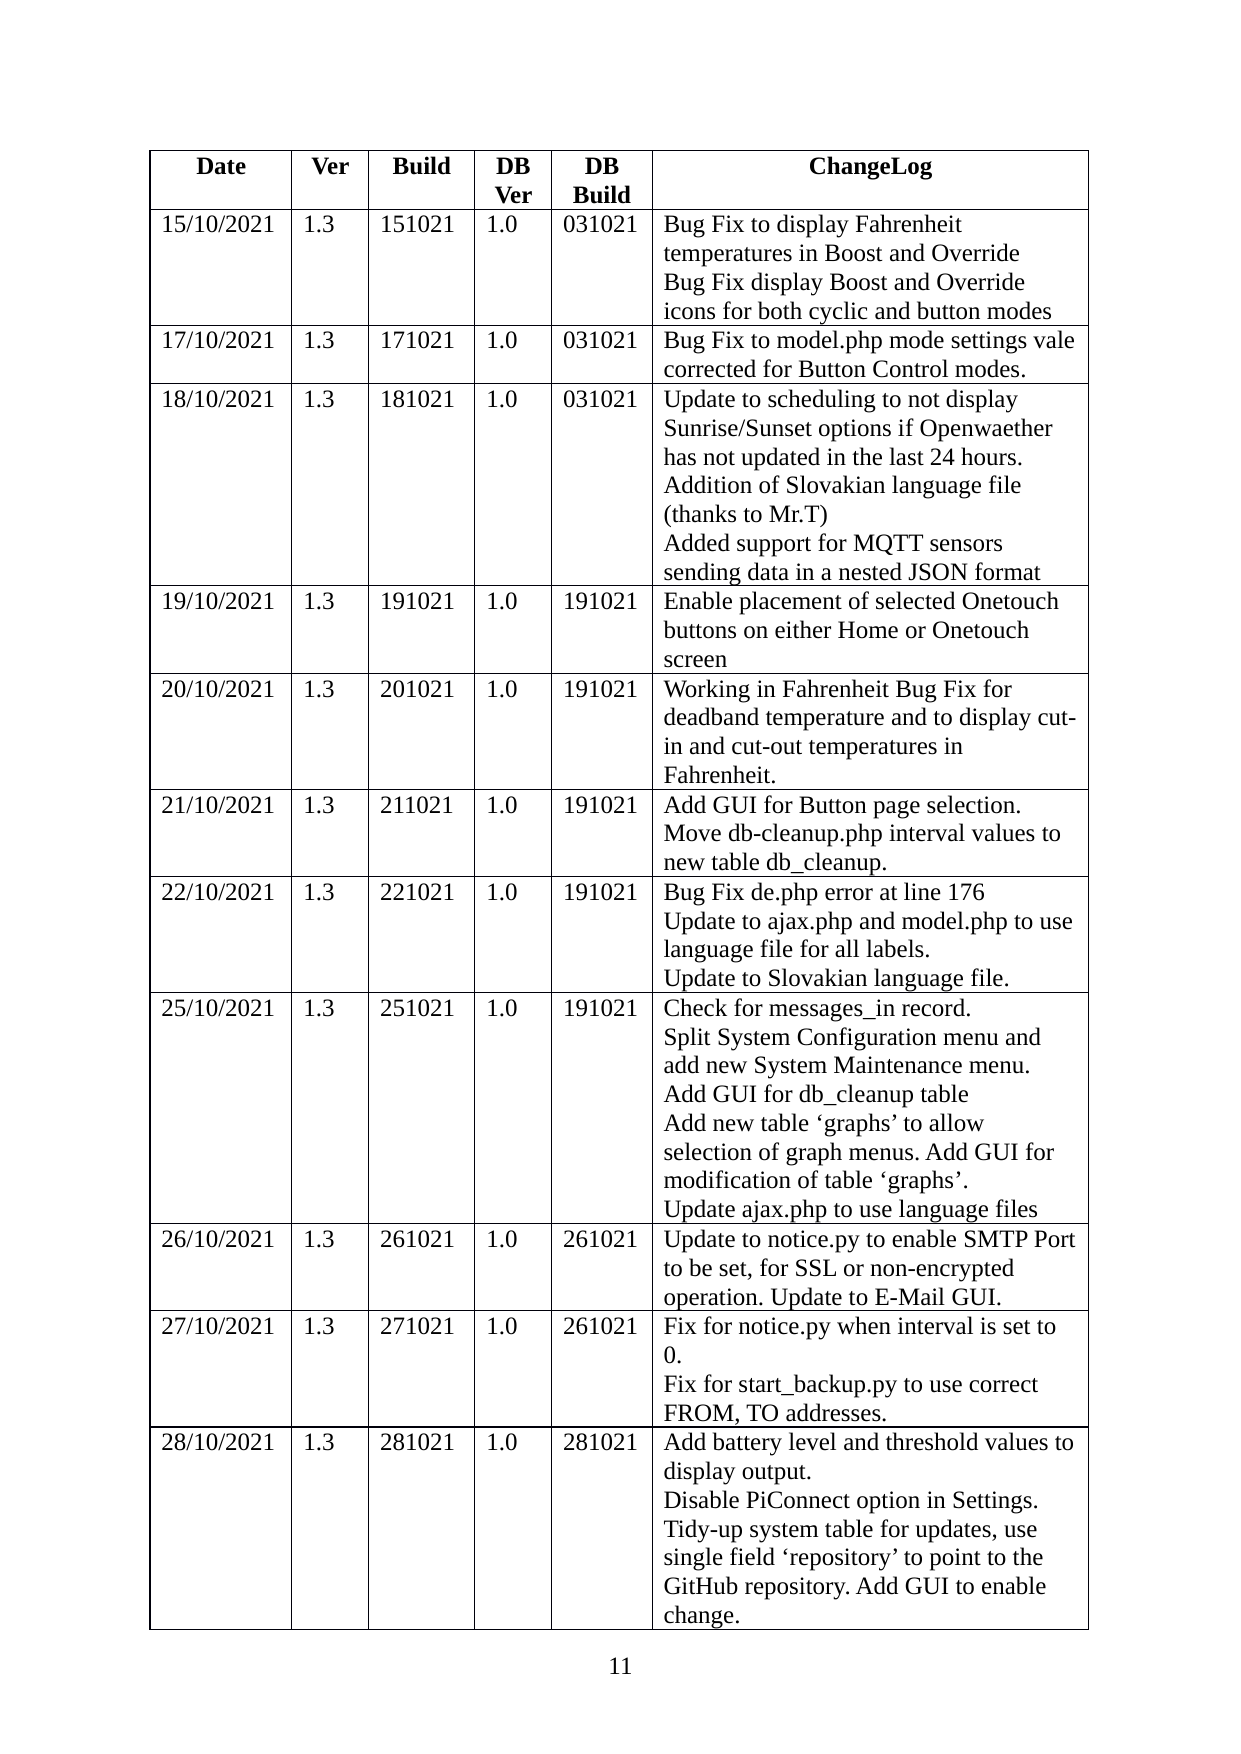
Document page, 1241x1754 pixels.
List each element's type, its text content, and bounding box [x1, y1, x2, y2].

table_cell 191021 [552, 586, 652, 673]
table_cell 17/10/2021 [151, 326, 291, 383]
table_cell 171021 [369, 326, 474, 383]
table_cell 1.3 [292, 790, 368, 876]
table_cell 281021 [552, 1428, 652, 1629]
table_cell 1.0 [475, 384, 551, 585]
table_cell 191021 [369, 586, 474, 673]
table_header Build [369, 151, 474, 208]
table_cell 28/10/2021 [151, 1428, 291, 1629]
table_cell 1.0 [475, 993, 551, 1223]
table_cell 261021 [369, 1224, 474, 1310]
table_cell 1.3 [292, 210, 368, 324]
table_cell 26/10/2021 [151, 1224, 291, 1310]
table_header DB Ver [475, 151, 551, 208]
table_cell 261021 [552, 1311, 652, 1426]
table_cell Working in Fahrenheit Bug Fix for deadband temperature and to display cut-in and cut-out temperatures in Fahrenheit. [653, 674, 1088, 789]
table_cell 1.3 [292, 326, 368, 383]
table_cell 1.3 [292, 586, 368, 673]
table_cell 261021 [552, 1224, 652, 1310]
table_cell 1.3 [292, 1428, 368, 1629]
table_cell 21/10/2021 [151, 790, 291, 876]
table_cell 25/10/2021 [151, 993, 291, 1223]
table_cell 18/10/2021 [151, 384, 291, 585]
table_cell 031021 [552, 210, 652, 324]
table_cell 1.0 [475, 674, 551, 789]
table_cell 031021 [552, 384, 652, 585]
table_cell 201021 [369, 674, 474, 789]
table_cell 1.3 [292, 384, 368, 585]
table_cell 151021 [369, 210, 474, 324]
table_cell 1.0 [475, 1428, 551, 1629]
table_header Ver [292, 151, 368, 208]
table_cell 271021 [369, 1311, 474, 1426]
table_header ChangeLog [653, 151, 1088, 208]
table_cell 221021 [369, 877, 474, 992]
table_cell 1.0 [475, 877, 551, 992]
table_cell 1.3 [292, 674, 368, 789]
table_cell Enable placement of selected Onetouch buttons on either Home or Onetouch screen [653, 586, 1088, 673]
table_cell 1.0 [475, 790, 551, 876]
table_cell 1.0 [475, 1311, 551, 1426]
table_cell 191021 [552, 877, 652, 992]
table_cell 1.0 [475, 326, 551, 383]
table_header DB Build [552, 151, 652, 208]
table_cell 191021 [552, 674, 652, 789]
table_cell Check for messages_in record. Split System Configuration menu and add new System Maintenance menu. Add GUI for db_cleanup table Add new table ‘graphs’ to allow selection of graph menus. Add GUI for modification of table ‘graphs’. Update ajax.php to use language files [653, 993, 1088, 1223]
table_cell Bug Fix de.php error at line 176 Update to ajax.php and model.php to use language file for all labels. Update to Slovakian language file. [653, 877, 1088, 992]
table_cell 27/10/2021 [151, 1311, 291, 1426]
table_header Date [151, 151, 291, 208]
table_cell 1.3 [292, 1311, 368, 1426]
table_cell 20/10/2021 [151, 674, 291, 789]
table_cell 211021 [369, 790, 474, 876]
table_cell 181021 [369, 384, 474, 585]
table_cell 1.0 [475, 1224, 551, 1310]
table_cell Bug Fix to display Fahrenheit temperatures in Boost and Override Bug Fix display Boost and Override icons for both cyclic and button modes [653, 210, 1088, 324]
table_cell Add battery level and threshold values to display output. Disable PiConnect option in Settings. Tidy-up system table for updates, use single field ‘repository’ to point to the GitHub repository. Add GUI to enable change. [653, 1428, 1088, 1629]
table_cell 031021 [552, 326, 652, 383]
table_cell 1.3 [292, 993, 368, 1223]
table_cell 1.3 [292, 877, 368, 992]
table_cell 19/10/2021 [151, 586, 291, 673]
table_cell Update to scheduling to not display Sunrise/Sunset options if Openwaether has not updated in the last 24 hours. Addition of Slovakian language file (thanks to Mr.T) Added support for MQTT sensors sending data in a nested JSON format [653, 384, 1088, 585]
table_cell 191021 [552, 790, 652, 876]
table_cell 281021 [369, 1428, 474, 1629]
table_cell 1.3 [292, 1224, 368, 1310]
table_cell 1.0 [475, 210, 551, 324]
table_cell 191021 [552, 993, 652, 1223]
table_cell 15/10/2021 [151, 210, 291, 324]
table_cell Update to notice.py to enable SMTP Port to be set, for SSL or non-encrypted operation. Update to E-Mail GUI. [653, 1224, 1088, 1310]
table_cell Add GUI for Button page selection. Move db-cleanup.php interval values to new table db_cleanup. [653, 790, 1088, 876]
table_cell 251021 [369, 993, 474, 1223]
table_cell Bug Fix to model.php mode settings vale corrected for Button Control modes. [653, 326, 1088, 383]
table_cell 22/10/2021 [151, 877, 291, 992]
table_cell 1.0 [475, 586, 551, 673]
table_cell Fix for notice.py when interval is set to 0. Fix for start_backup.py to use correct FROM, TO addresses. [653, 1311, 1088, 1426]
